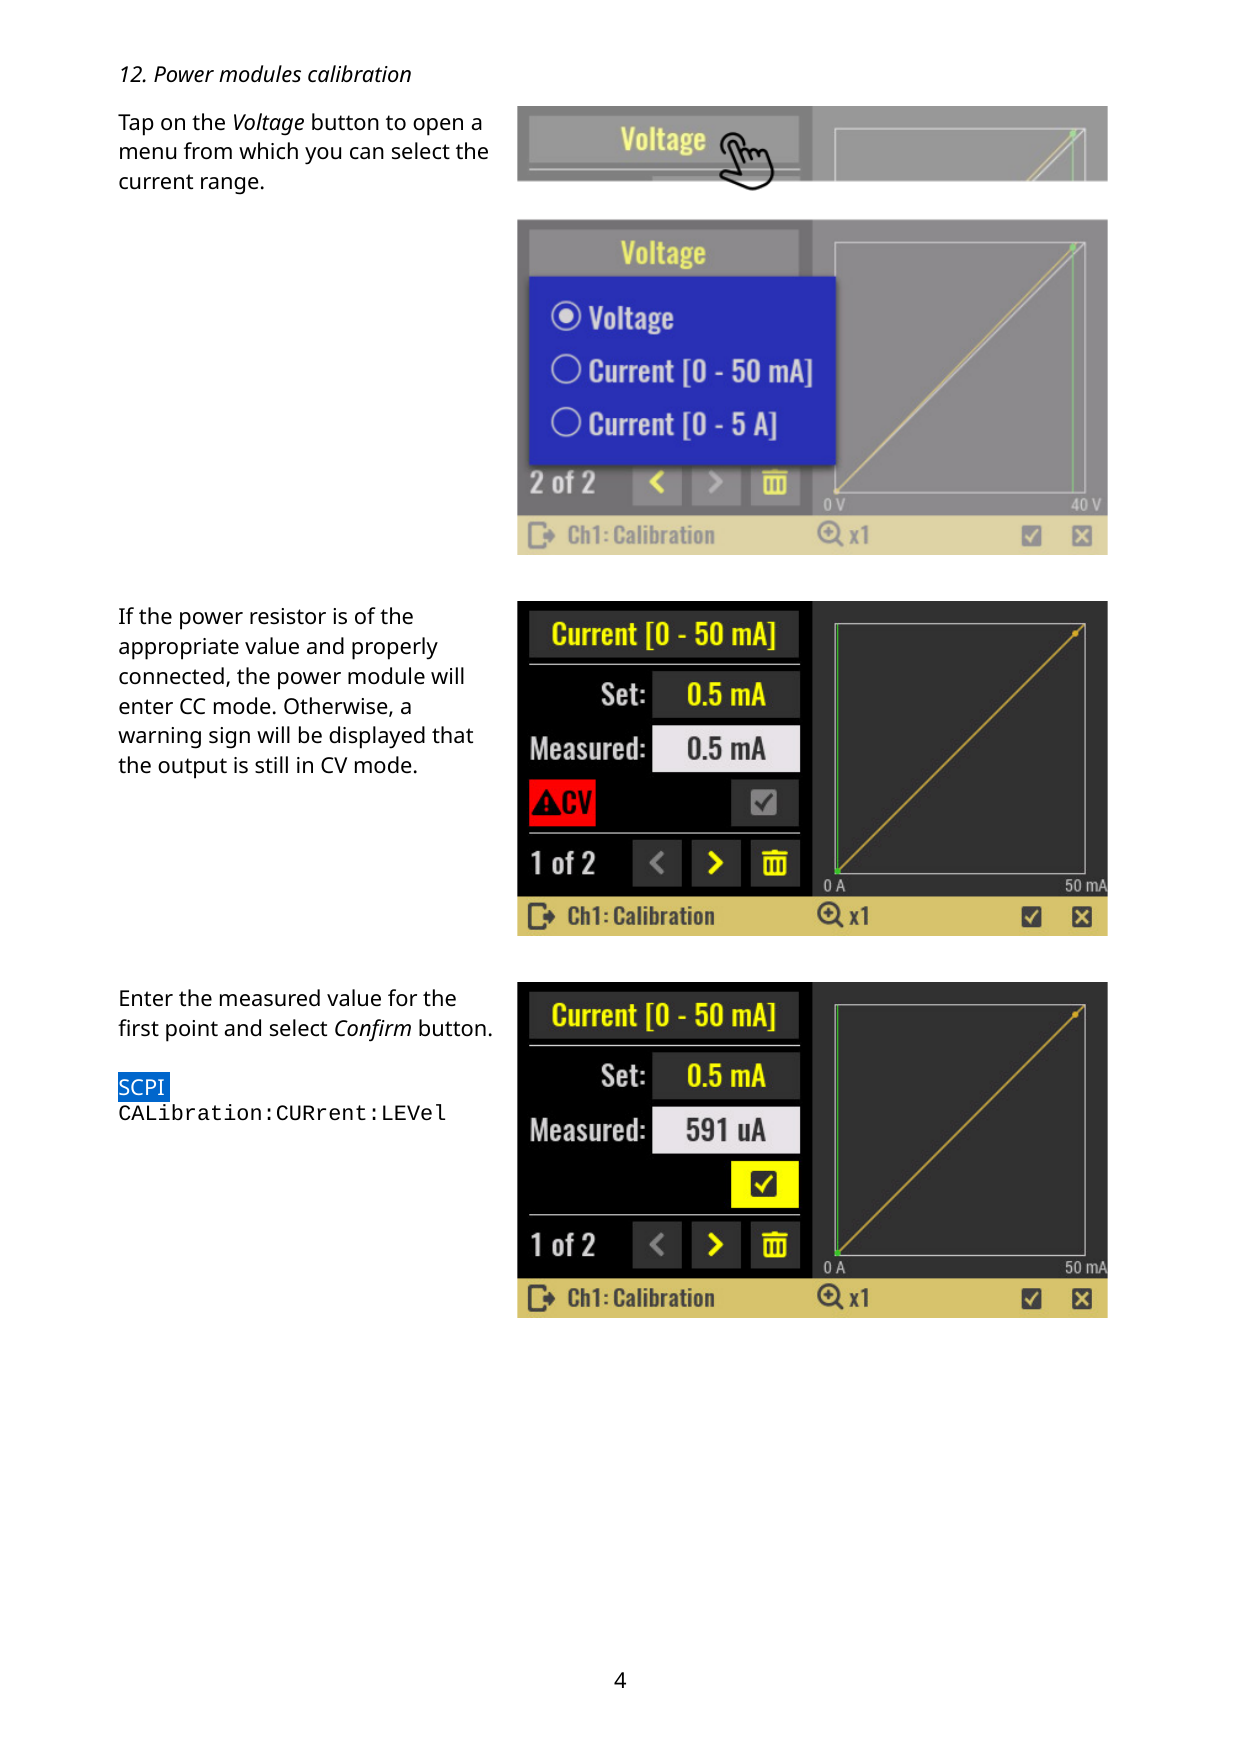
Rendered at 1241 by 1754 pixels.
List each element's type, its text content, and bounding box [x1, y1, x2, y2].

table_header If the power resistor is of the appropriate value and properly connected, the power module will enter CC mode. Otherwise, a warning sign will be displayed that the output is still in CV mode. [118, 601, 502, 953]
picture [517, 982, 1108, 1318]
picture [517, 106, 1108, 555]
table_header [502, 983, 1123, 1334]
table_header Tap on the Voltage button to open a menu from which you can select the current range. [118, 107, 502, 571]
picture [517, 601, 1108, 936]
table_header [502, 107, 1123, 571]
table_header [502, 601, 1123, 953]
table_header Enter the measured value for the first point and select Confirm button. SCPI CALibration:CURrent:LEVel [118, 983, 502, 1334]
